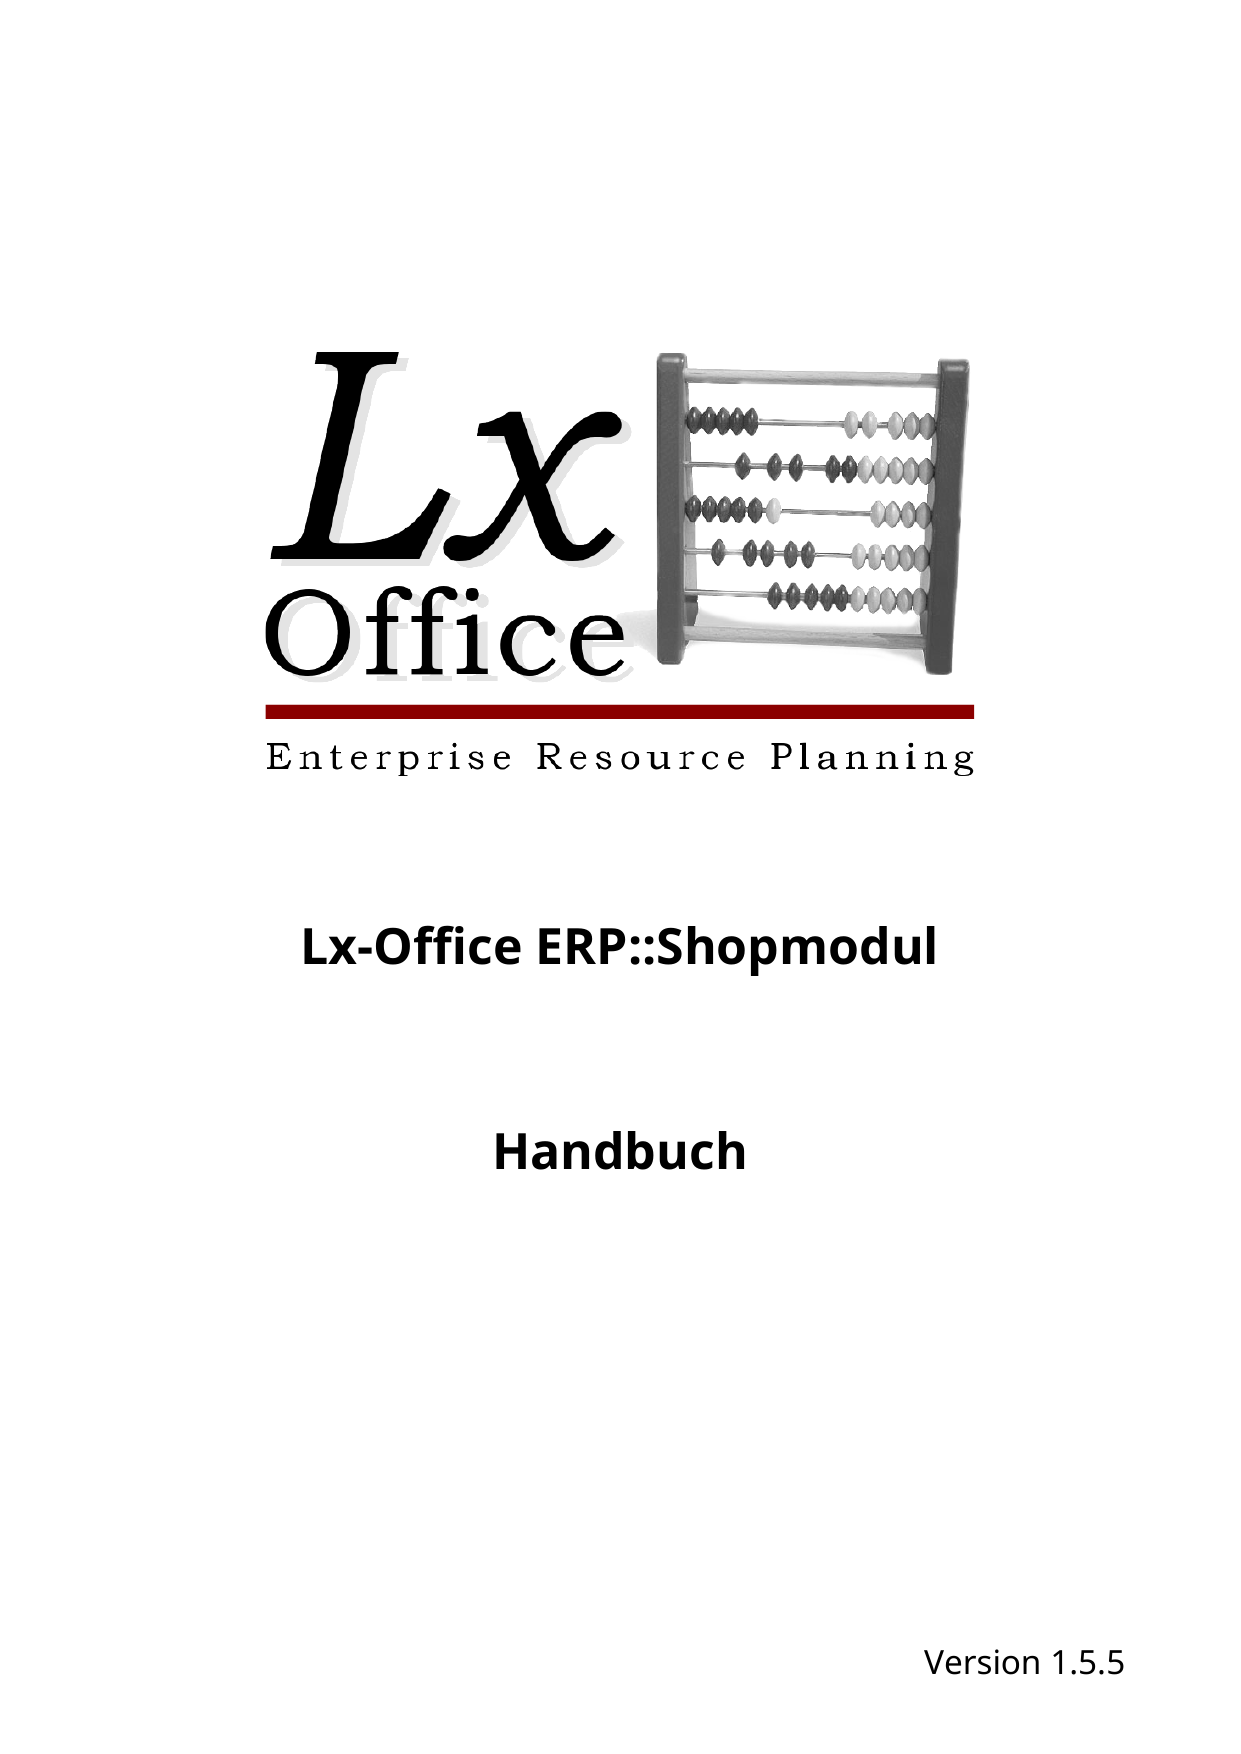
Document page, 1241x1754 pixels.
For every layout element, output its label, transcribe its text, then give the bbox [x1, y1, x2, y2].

picture [265, 352, 975, 776]
text Version 1.5.5 [114, 1639, 1125, 1684]
text Handbuch [114, 1116, 1125, 1184]
text Lx-Office ERP::Shopmodul [114, 911, 1125, 979]
